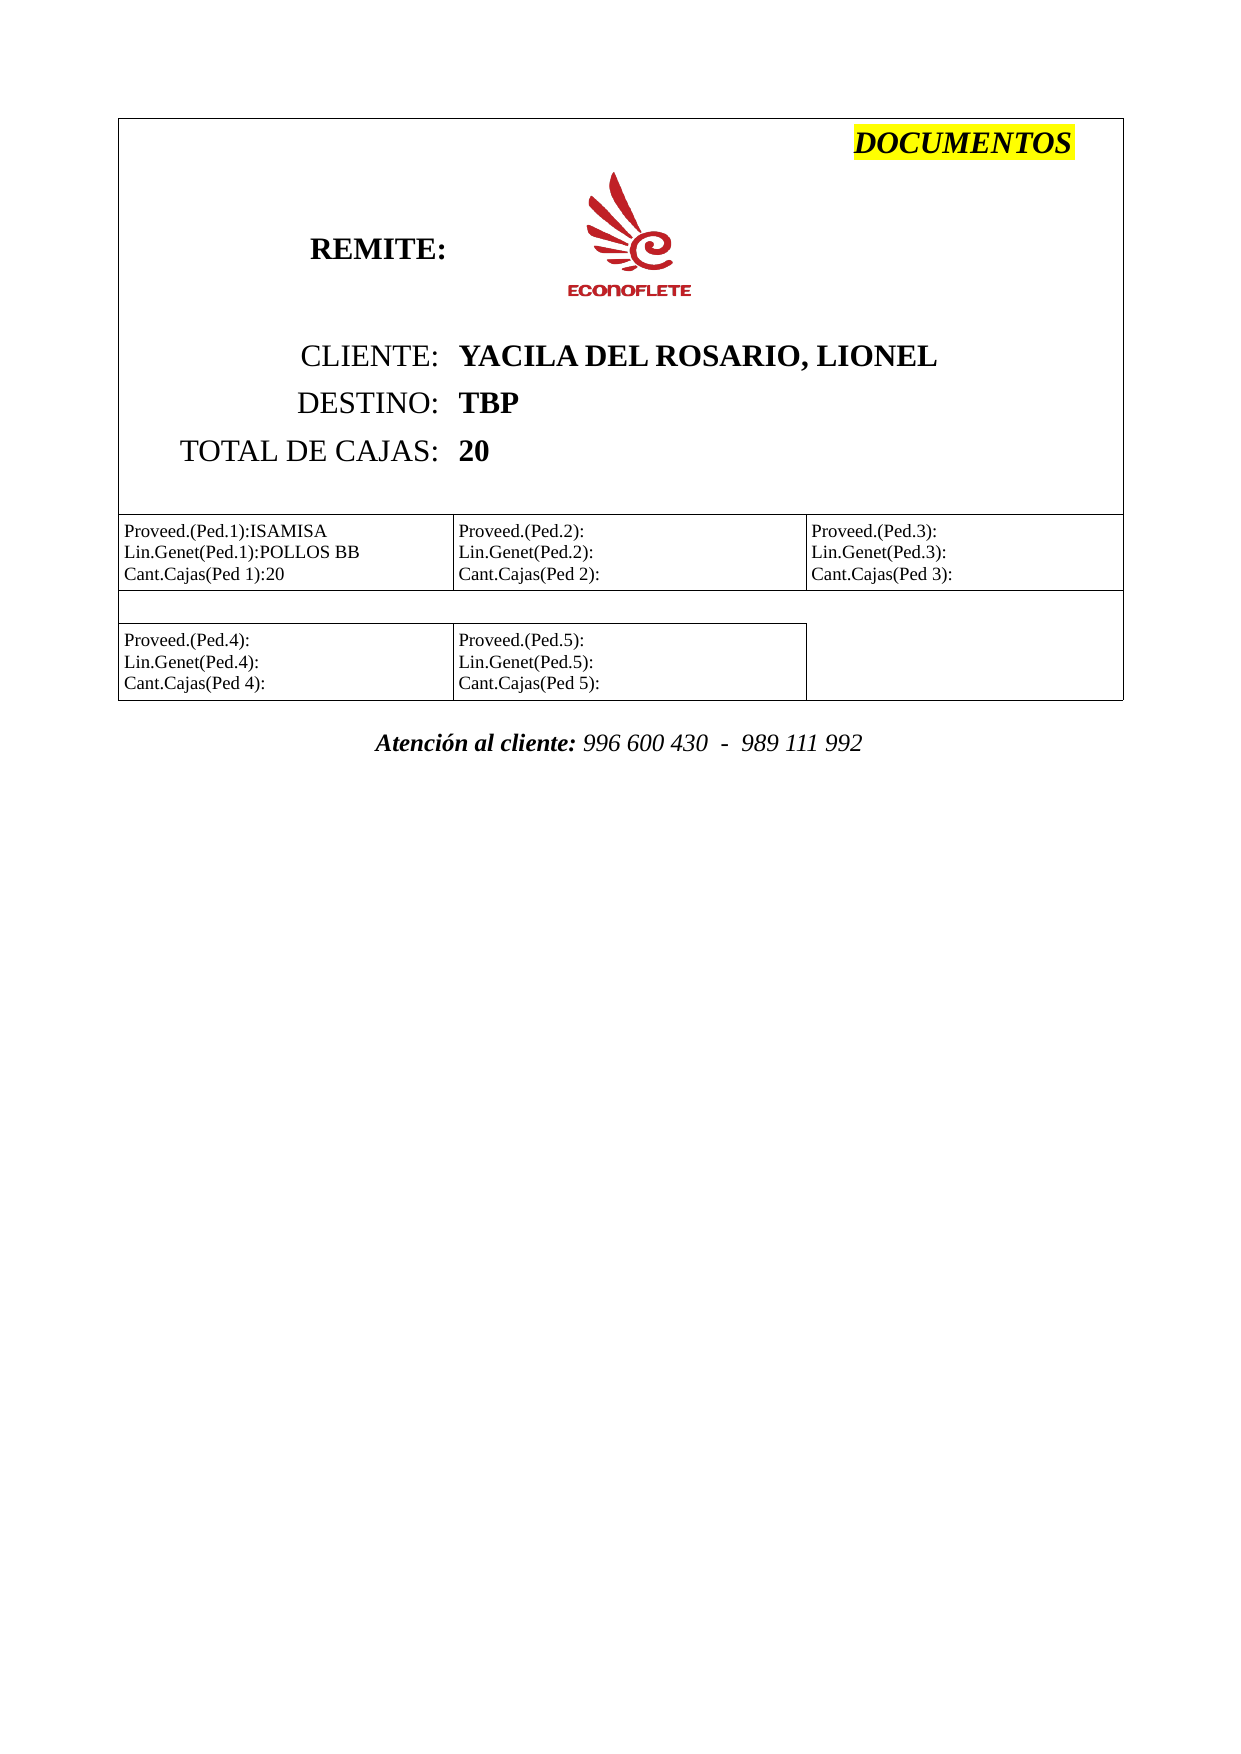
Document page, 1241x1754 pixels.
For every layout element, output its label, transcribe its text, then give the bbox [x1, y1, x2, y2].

table_cell Proveed.(Ped.1):ISAMISA Lin.Genet(Ped.1):POLLOS BB Cant.Cajas(Ped 1):20 [119, 515, 453, 590]
table_cell TOTAL DE CAJAS: [119, 426, 453, 474]
table_header [119, 119, 453, 166]
table_cell [453, 591, 806, 623]
text Atención al cliente: 996 600 430 - 989 111 992 [118, 728, 1122, 757]
table_cell YACILA DEL ROSARIO, LIONEL [453, 332, 1123, 379]
table_cell [119, 474, 453, 514]
table_cell Proveed.(Ped.2): Lin.Genet(Ped.2): Cant.Cajas(Ped 2): [454, 515, 806, 590]
table_cell Proveed.(Ped.3): Lin.Genet(Ped.3): Cant.Cajas(Ped 3): [807, 515, 1123, 590]
table_cell [806, 591, 1123, 623]
table_cell [453, 474, 806, 514]
table_cell DESTINO: [119, 379, 453, 426]
table_cell 20 [453, 426, 1123, 474]
table_header DOCUMENTOS [806, 119, 1123, 166]
table_cell CLIENTE: [119, 332, 453, 379]
table_header [453, 119, 806, 166]
table_cell Proveed.(Ped.5): Lin.Genet(Ped.5): Cant.Cajas(Ped 5): [454, 624, 806, 699]
table_cell [807, 623, 1123, 699]
table_cell REMITE: [119, 166, 453, 332]
table_cell [119, 591, 453, 623]
table_cell [806, 166, 1123, 332]
table_cell Proveed.(Ped.4): Lin.Genet(Ped.4): Cant.Cajas(Ped 4): [119, 624, 453, 699]
picture [552, 171, 707, 297]
table_cell [806, 379, 1123, 426]
table_cell [806, 474, 1123, 514]
table_cell TBP [453, 379, 806, 426]
table_cell [453, 166, 806, 332]
